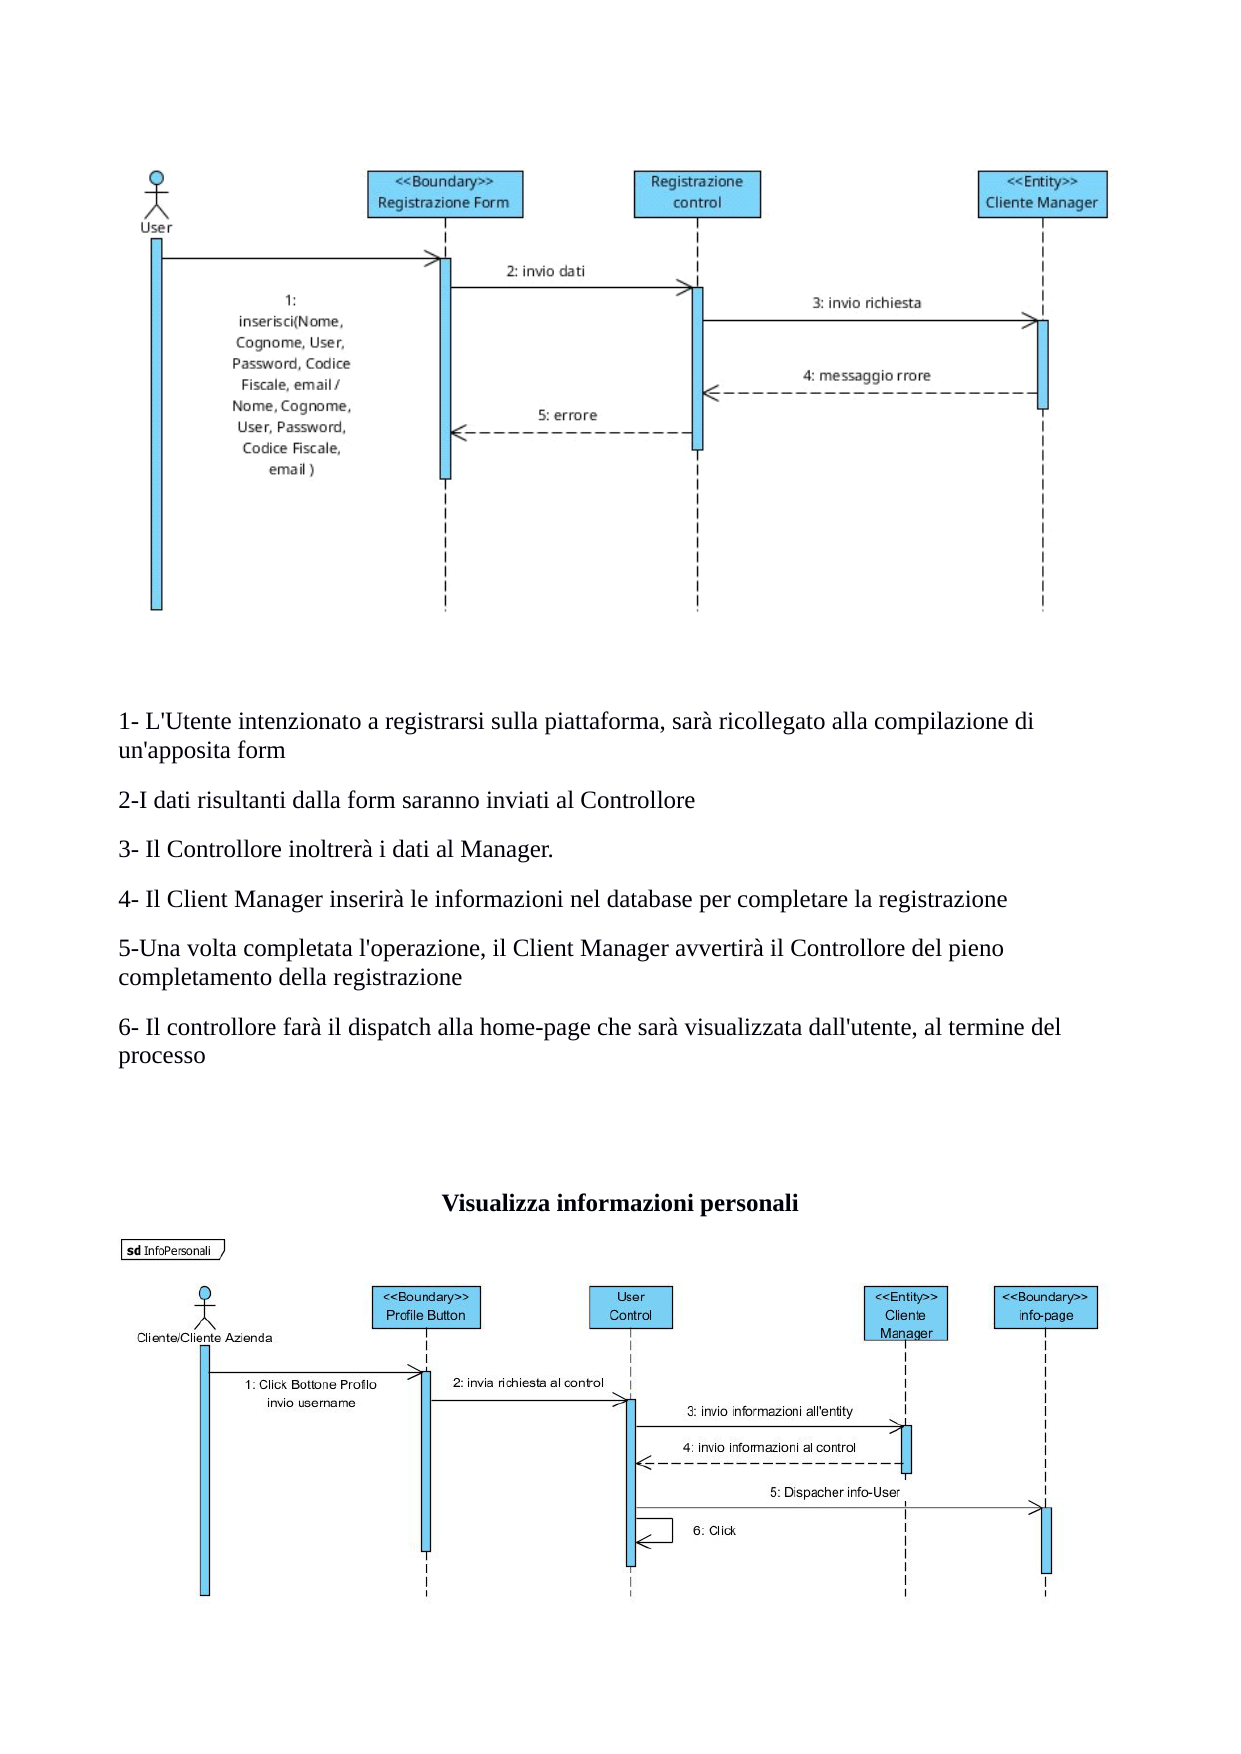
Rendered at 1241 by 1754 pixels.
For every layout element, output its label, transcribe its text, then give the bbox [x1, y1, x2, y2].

picture [118, 1237, 1123, 1632]
text 2-I dati risultanti dalla form saranno inviati al Controllore [118, 785, 1122, 813]
text 4- Il Client Manager inserirà le informazioni nel database per completare la registrazione [118, 884, 1122, 913]
text 3- Il Controllore inoltrerà i dati al Manager. [118, 834, 1122, 863]
text 1- L'Utente intenzionato a registrarsi sulla piattaforma, sarà ricollegato alla compilazione di un'apposita form [118, 706, 1122, 764]
text Visualizza informazioni personali [118, 1188, 1122, 1217]
text 6- Il controllore farà il dispatch alla home-page che sarà visualizzata dall'utente, al termine del processo [118, 1012, 1122, 1069]
text 5-Una volta completata l'operazione, il Client Manager avvertirà il Controllore del pieno completamento della registrazione [118, 933, 1122, 991]
